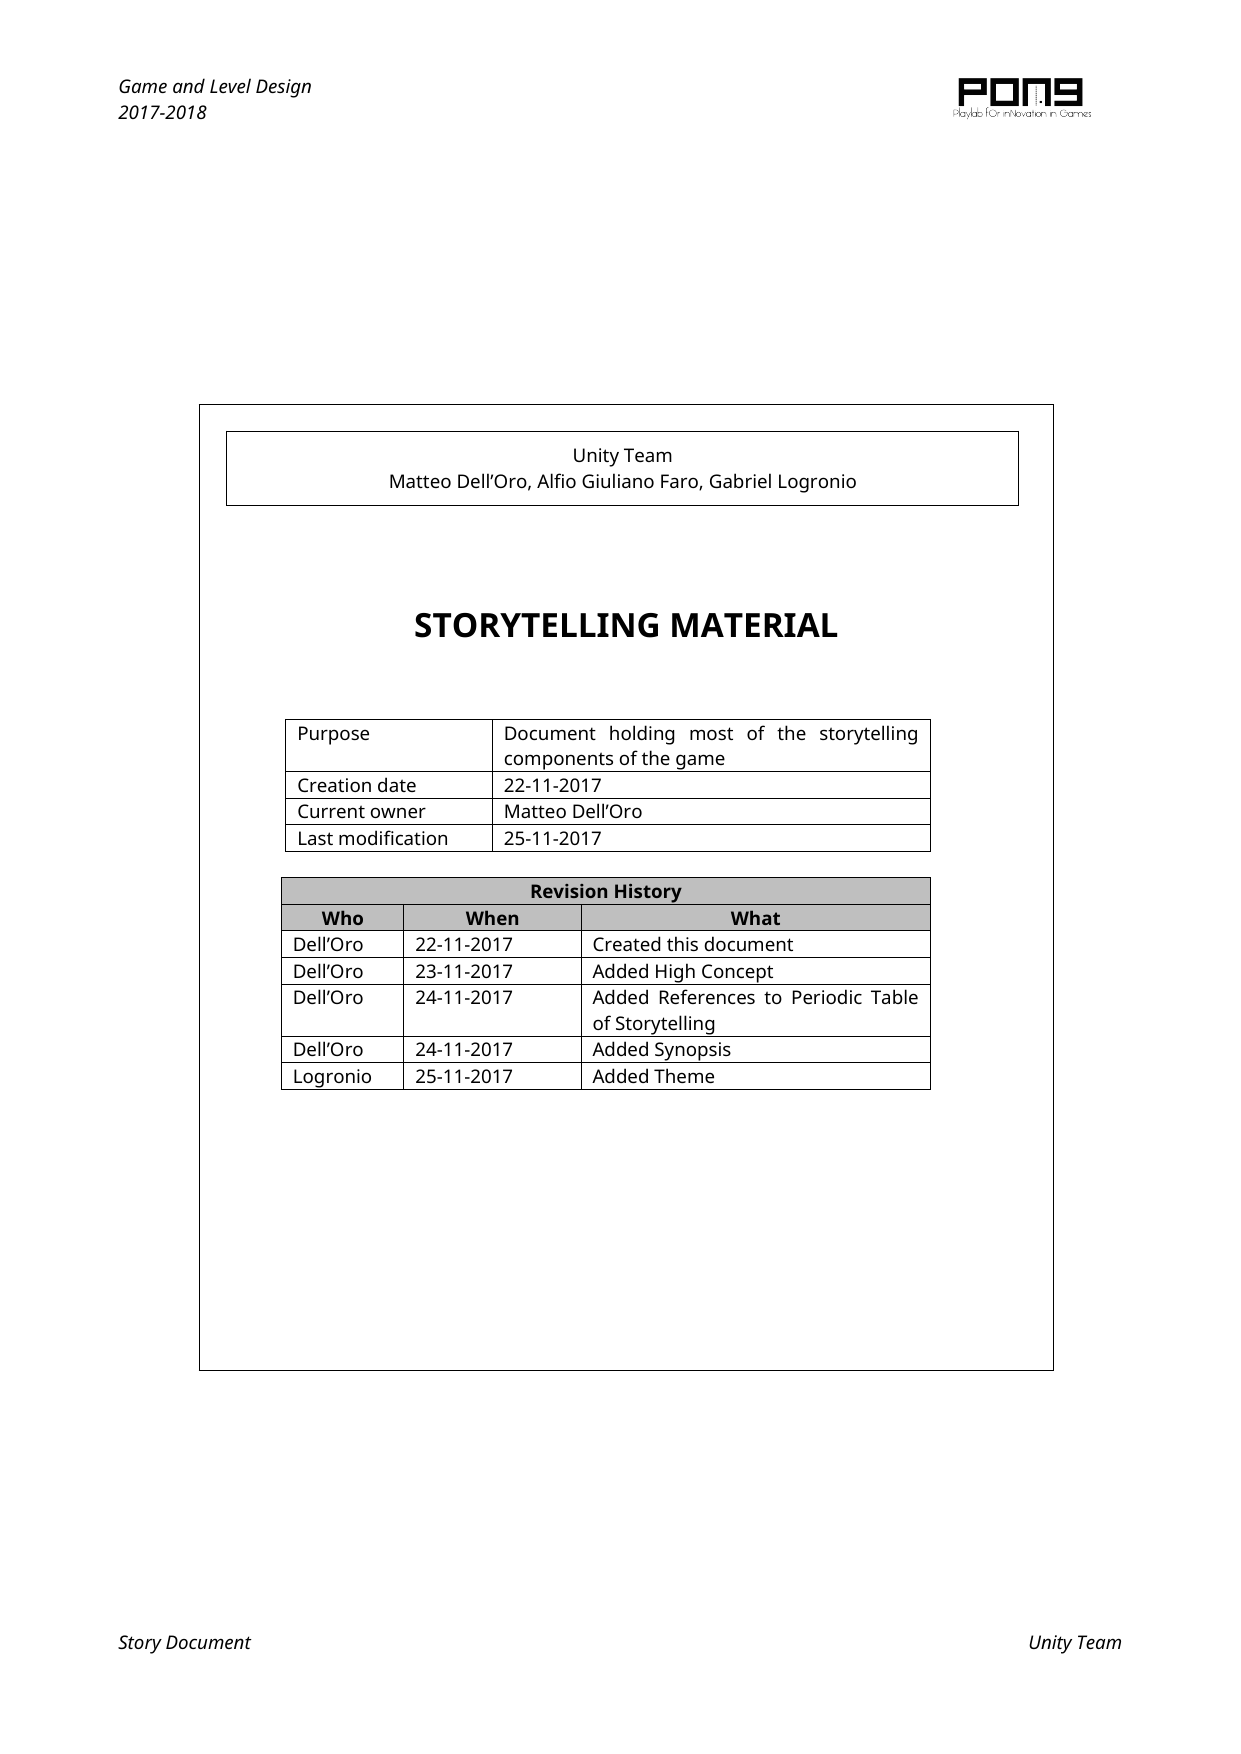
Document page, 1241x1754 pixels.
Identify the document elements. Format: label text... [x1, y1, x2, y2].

table_cell 24-11-2017 [404, 1037, 581, 1062]
table_cell 24-11-2017 [404, 985, 581, 1036]
table_cell Added Theme [582, 1063, 930, 1089]
table_header STORYTELLING MATERIAL [200, 405, 1053, 1370]
table_cell Created this document [582, 931, 930, 957]
table_cell 22-11-2017 [493, 772, 930, 797]
table_cell Who [282, 905, 403, 930]
table_cell Added Synopsis [582, 1037, 930, 1062]
table_cell Creation date [286, 772, 492, 797]
table_cell Added References to Periodic Table of Storytelling [582, 985, 930, 1036]
table_cell 22-11-2017 [404, 931, 581, 957]
table_cell 25-11-2017 [404, 1063, 581, 1089]
table_header Unity Team Matteo Dell’Oro, Alfio Giuliano Faro, Gabriel Logronio [227, 432, 1018, 505]
table_cell Added High Concept [582, 958, 930, 983]
table_cell Dell’Oro [282, 958, 403, 983]
table_cell Dell’Oro [282, 1037, 403, 1062]
table_header Revision History [282, 878, 930, 904]
table_cell Dell’Oro [282, 931, 403, 957]
table_cell Current owner [286, 799, 492, 824]
table_cell Logronio [282, 1063, 403, 1089]
table_cell Dell’Oro [282, 985, 403, 1036]
table_cell Matteo Dell’Oro [493, 799, 930, 824]
table_cell When [404, 905, 581, 930]
table_cell 23-11-2017 [404, 958, 581, 983]
table_cell 25-11-2017 [493, 825, 930, 851]
table_header Purpose [286, 720, 492, 771]
table_cell Last modification [286, 825, 492, 851]
table_header Document holding most of the storytelling components of the game [493, 720, 930, 771]
picture [923, 73, 1122, 124]
table_cell What [582, 905, 930, 930]
